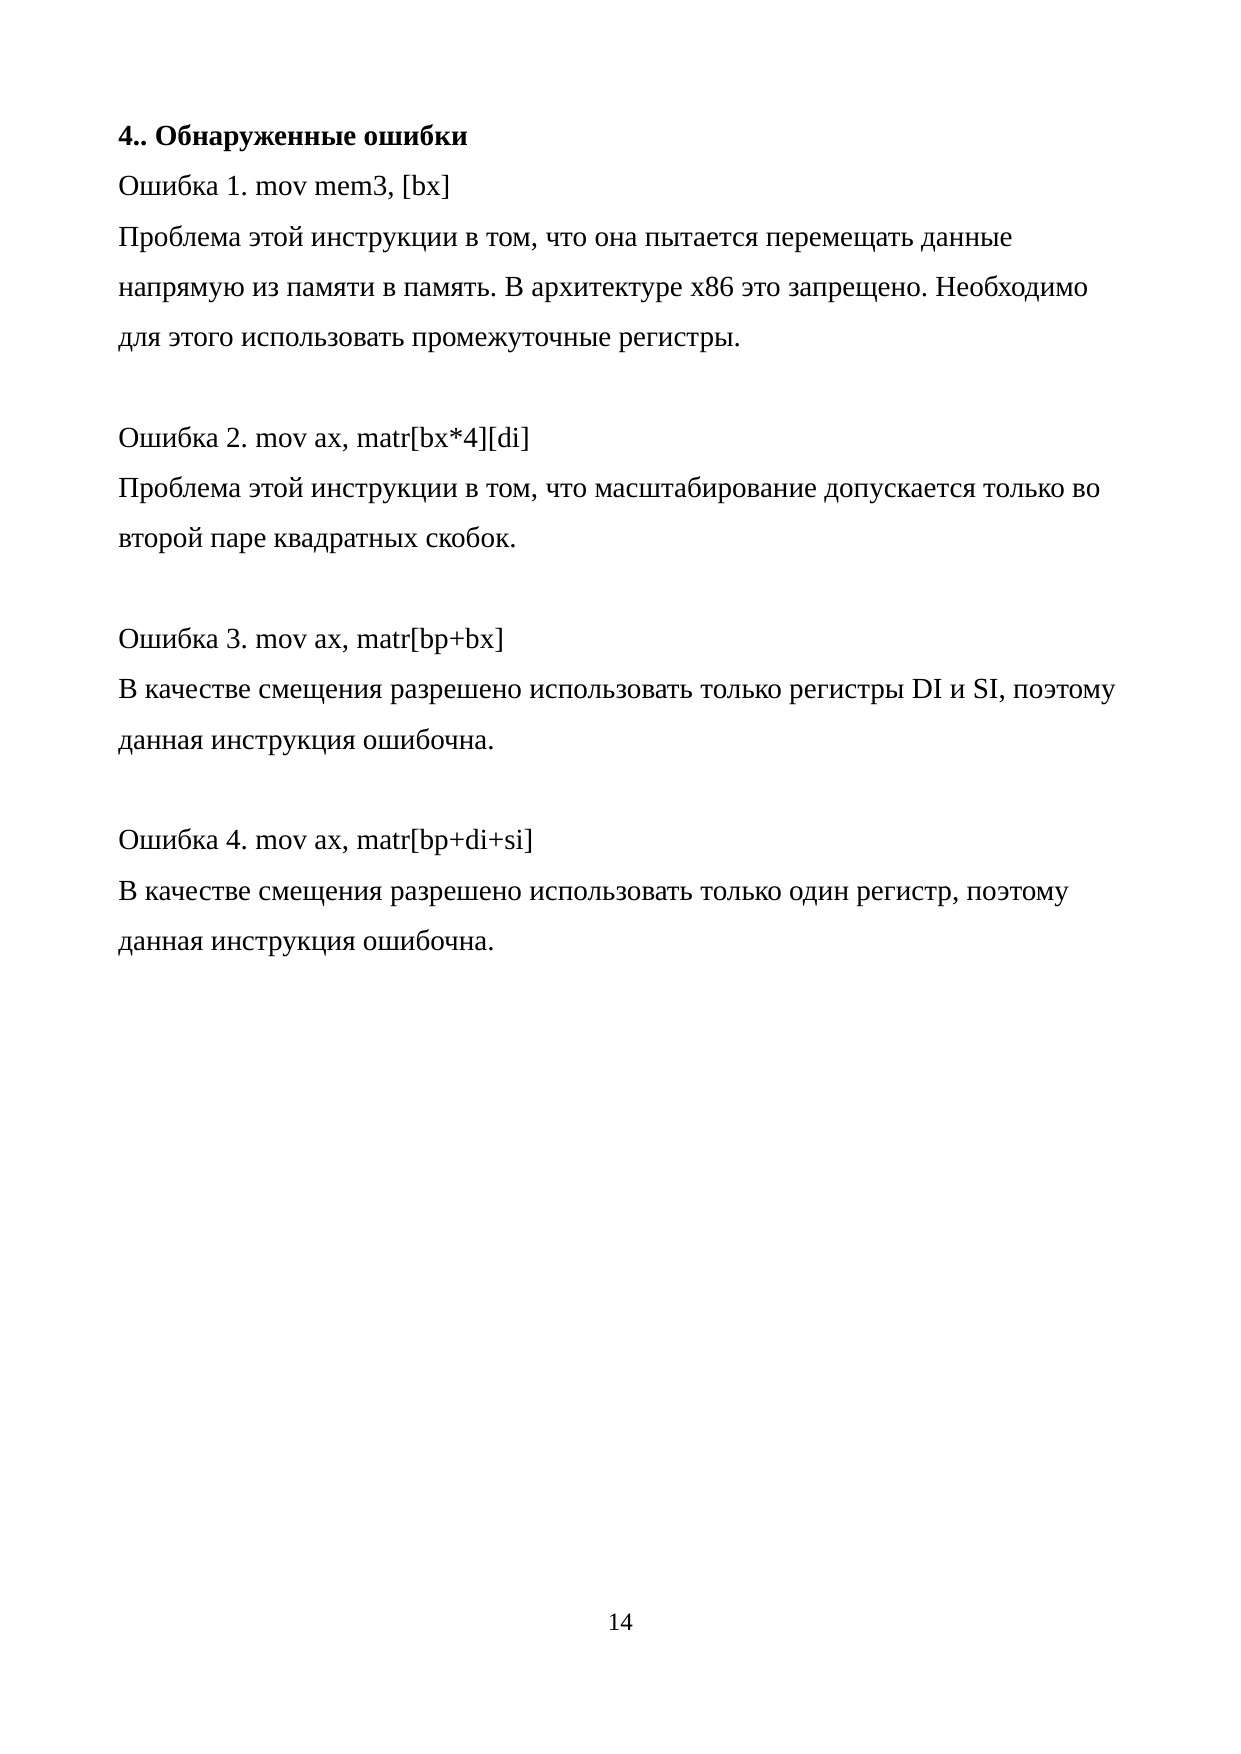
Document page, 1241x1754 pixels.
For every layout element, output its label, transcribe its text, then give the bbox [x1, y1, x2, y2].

text В качестве смещения разрешено использовать только регистры DI и SI, поэтому данная инструкция ошибочна. [118, 672, 1122, 755]
text Ошибка 2. mov ax, matr[bx*4][di] [118, 420, 1122, 453]
text Проблема этой инструкции в том, что масштабирование допускается только во второй паре квадратных скобок. [118, 470, 1122, 554]
text 4.. Обнаруженные ошибки [118, 118, 1122, 152]
text Ошибка 1. mov mem3, [bx] [118, 168, 1122, 202]
text Ошибка 3. mov ax, matr[bp+bx] [118, 621, 1122, 655]
text В качестве смещения разрешено использовать только один регистр, поэтому данная инструкция ошибочна. [118, 873, 1122, 957]
text Проблема этой инструкции в том, что она пытается перемещать данные напрямую из памяти в память. В архитектуре х86 это запрещено. Необходимо для этого использовать промежуточные регистры. [118, 219, 1122, 353]
text Ошибка 4. mov ax, matr[bp+di+si] [118, 822, 1122, 856]
